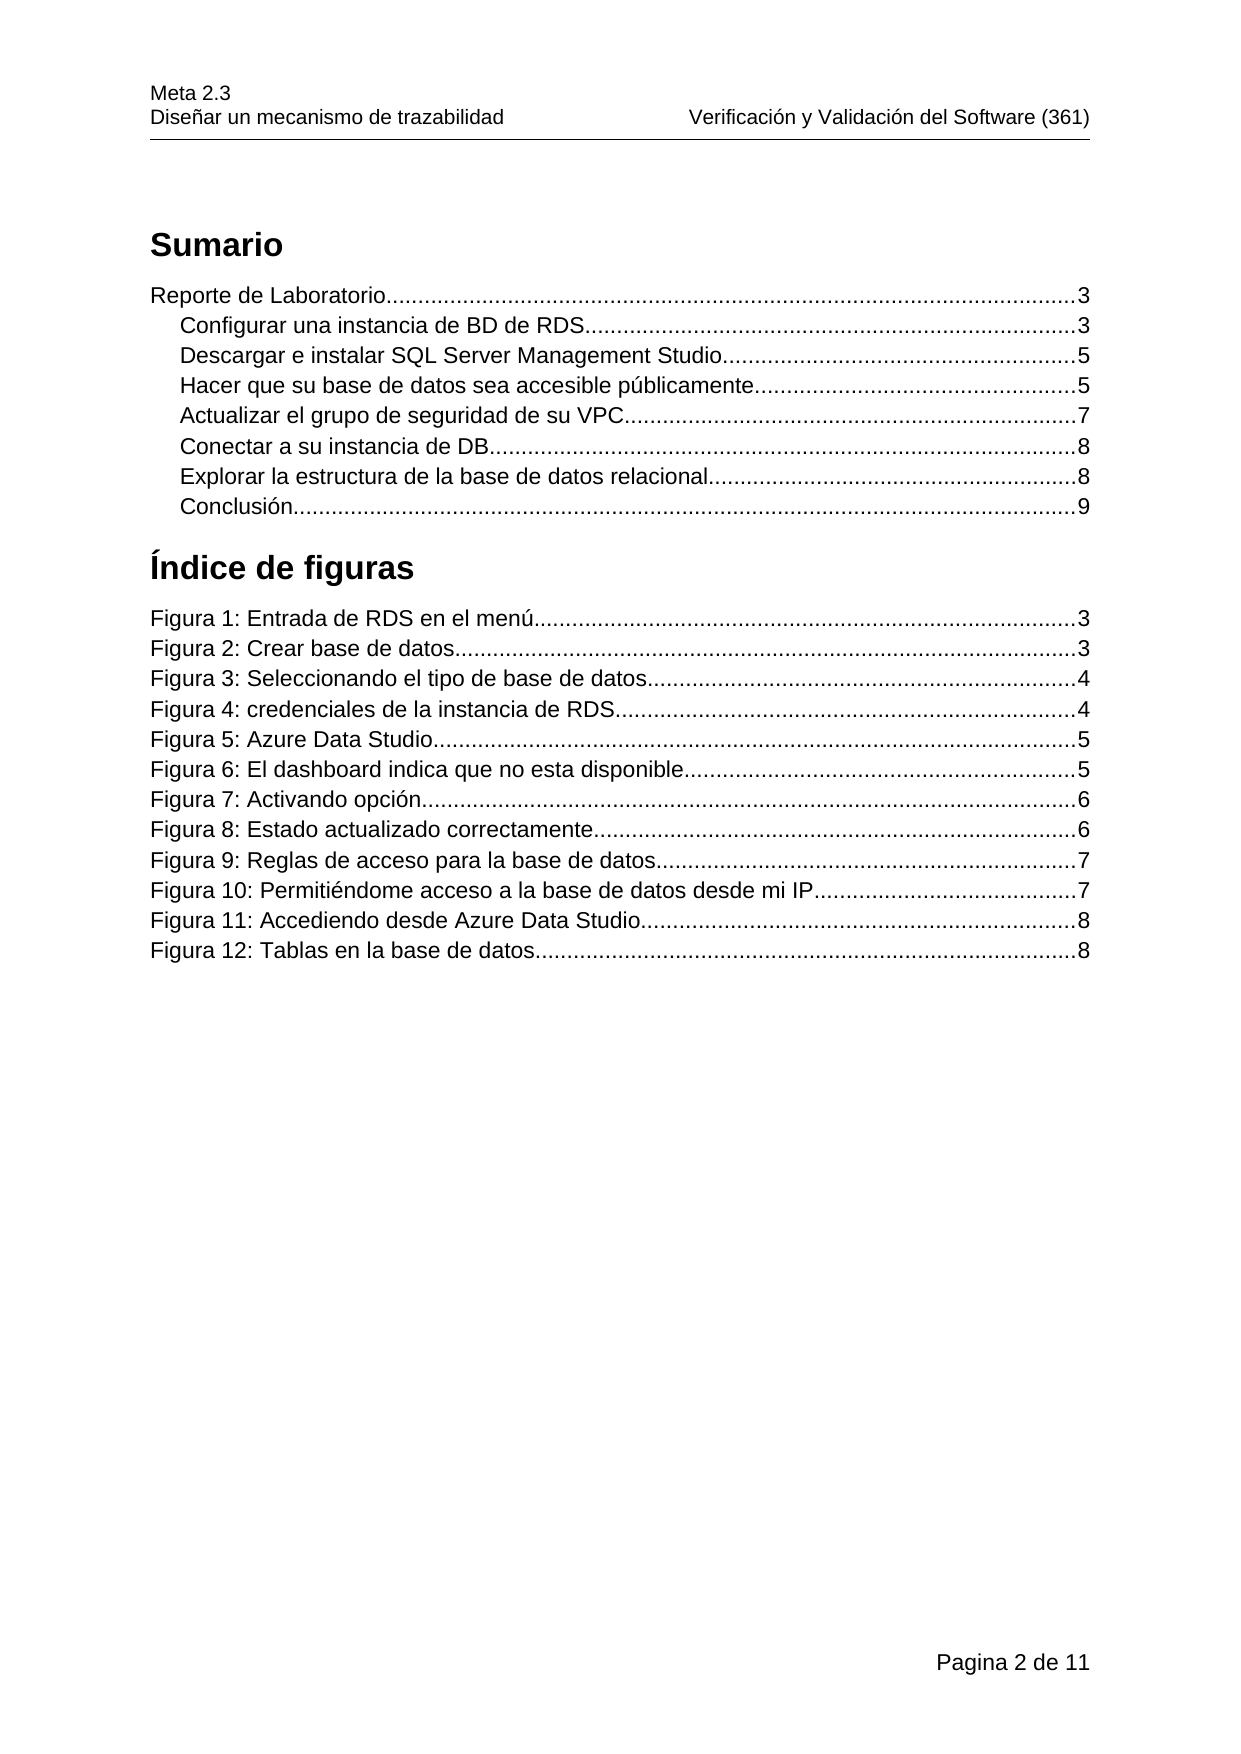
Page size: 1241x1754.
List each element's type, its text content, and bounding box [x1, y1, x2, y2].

text Reporte de Laboratorio 3 [150, 282, 1090, 308]
text Figura 3: Seleccionando el tipo de base de datos. 4 [150, 665, 1090, 692]
text Figura 8: Estado actualizado correctamente 6 [150, 816, 1090, 843]
subtitle Índice de figuras [150, 548, 1090, 587]
text Figura 10: Permitiéndome acceso a la base de datos desde mi IP 7 [150, 877, 1090, 903]
text Descargar e instalar SQL Server Management Studio 5 [179, 342, 1090, 368]
text Figura 5: Azure Data Studio 5 [150, 726, 1090, 752]
subtitle Sumario [150, 225, 1090, 263]
text Hacer que su base de datos sea accesible públicamente 5 [179, 372, 1090, 398]
text Figura 2: Crear base de datos. 3 [150, 635, 1090, 661]
text Figura 9: Reglas de acceso para la base de datos. 7 [150, 847, 1090, 873]
text Figura 12: Tablas en la base de datos. 8 [150, 937, 1090, 963]
text Configurar una instancia de BD de RDS 3 [179, 312, 1090, 338]
text Figura 4: credenciales de la instancia de RDS. 4 [150, 696, 1090, 722]
text Figura 11: Accediendo desde Azure Data Studio 8 [150, 907, 1090, 933]
text Figura 6: El dashboard indica que no esta disponible 5 [150, 756, 1090, 782]
text Explorar la estructura de la base de datos relacional 8 [179, 463, 1090, 489]
text Figura 7: Activando opción 6 [150, 786, 1090, 812]
text Conclusión 9 [179, 493, 1090, 519]
text Conectar a su instancia de DB 8 [179, 433, 1090, 459]
text Figura 1: Entrada de RDS en el menú. 3 [150, 605, 1090, 631]
text Actualizar el grupo de seguridad de su VPC 7 [179, 402, 1090, 429]
